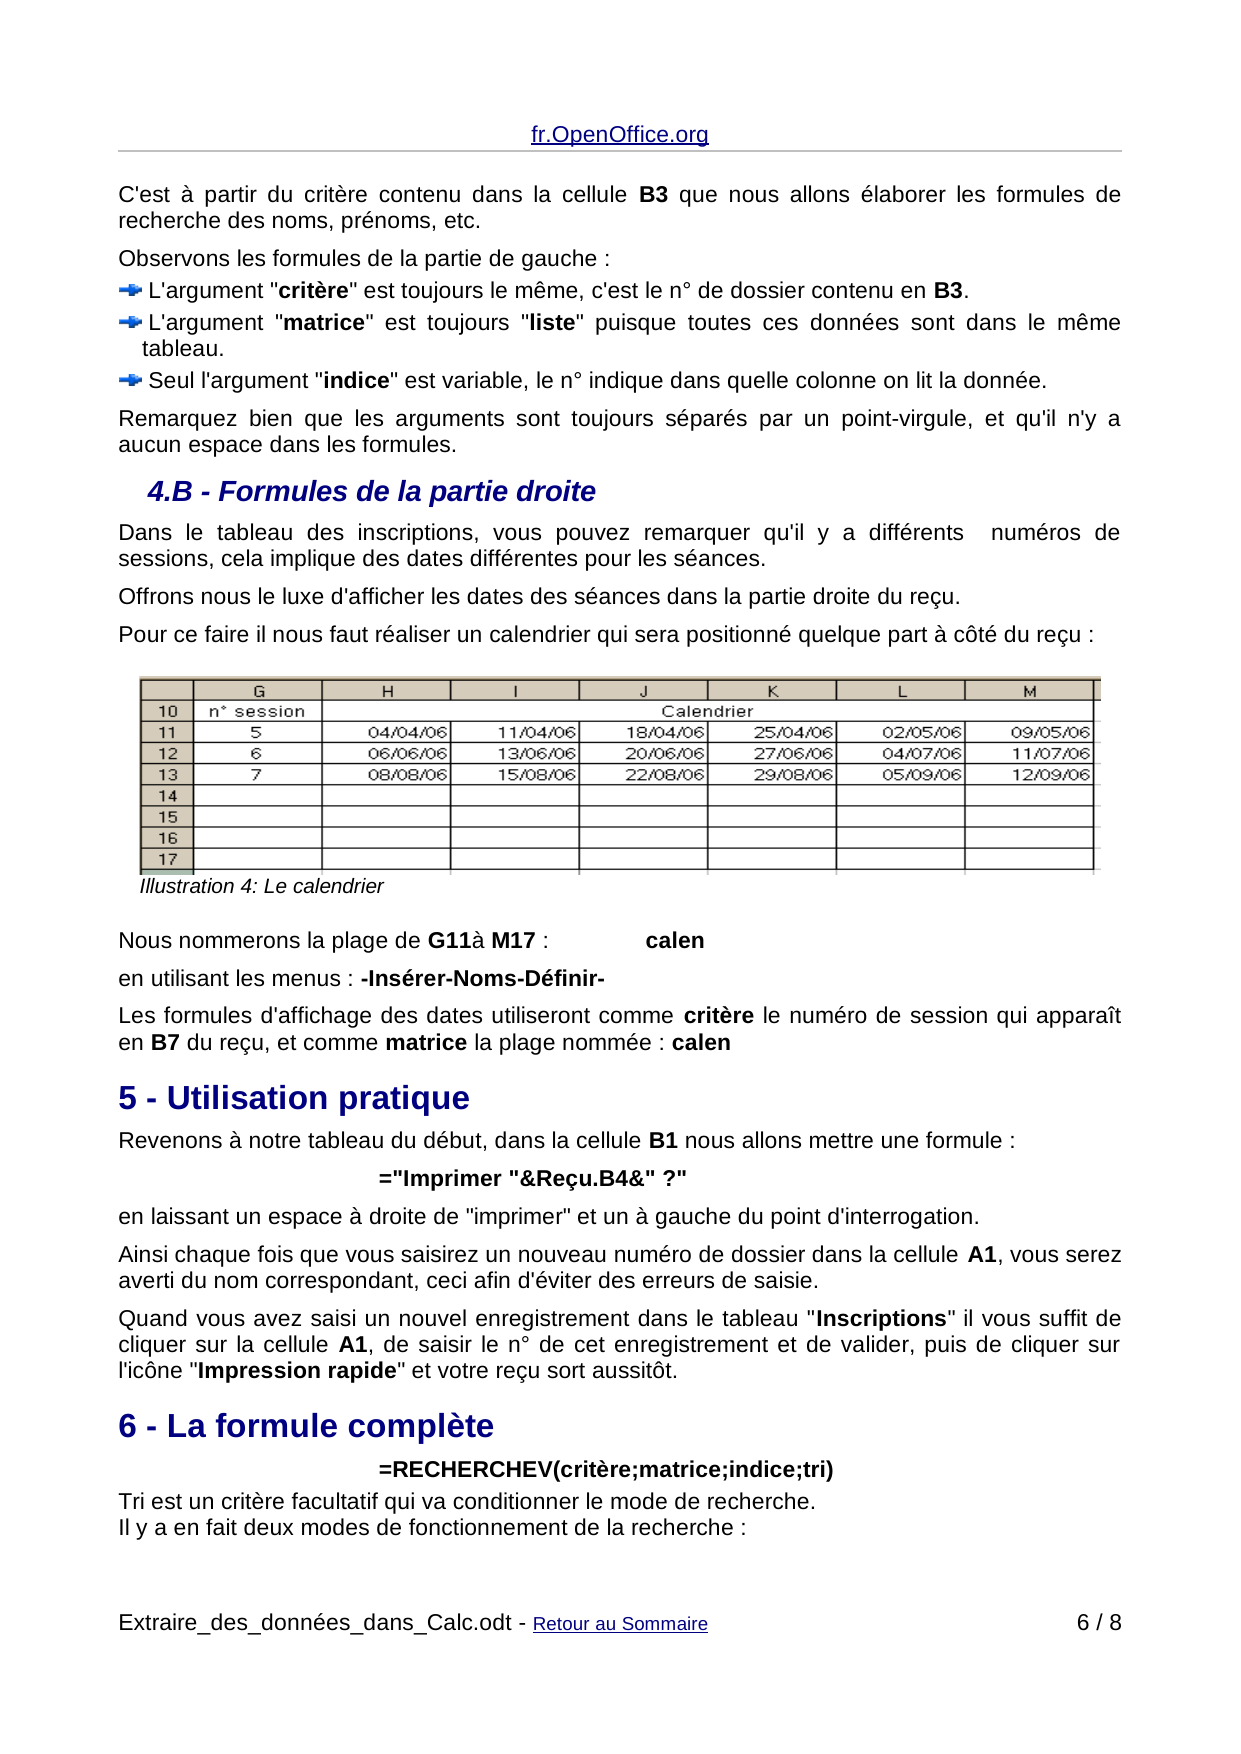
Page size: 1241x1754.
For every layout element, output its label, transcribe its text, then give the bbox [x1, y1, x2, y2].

text Il y a en fait deux modes de fonctionnement de la recherche : [118, 1514, 1122, 1540]
text en laissant un espace à droite de "imprimer" et un à gauche du point d'interrogation. [118, 1203, 1122, 1229]
subtitle La formule complète [118, 1407, 1122, 1444]
list L'argument "critère" est toujours le même, c'est le n° de dossier contenu en B3. [118, 277, 1122, 303]
text Pour ce faire il nous faut réaliser un calendrier qui sera positionné quelque part à côté du reçu : [118, 621, 1122, 647]
picture [119, 374, 142, 386]
subtitle Formules de la partie droite [148, 475, 1122, 507]
text en utilisant les menus : -Insérer-Noms-Définir- [118, 965, 1122, 991]
list Seul l'argument "indice" est variable, le n° indique dans quelle colonne on lit la donnée. [118, 367, 1122, 393]
text Ainsi chaque fois que vous saisirez un nouveau numéro de dossier dans la cellule A1, vous serez averti du nom correspondant, ceci afin d'éviter des erreurs de saisie. [118, 1241, 1122, 1293]
picture [119, 316, 142, 328]
picture [139, 676, 1101, 875]
text ="Imprimer "&Reçu.B4&" ?" [118, 1166, 1122, 1192]
text Remarquez bien que les arguments sont toujours séparés par un point-virgule, et qu'il n'y a aucun espace dans les formules. [118, 405, 1122, 457]
picture [119, 284, 142, 296]
text Illustration 4: Le calendrier [139, 875, 1101, 898]
text =RECHERCHEV(critère;matrice;indice;tri) [118, 1456, 1122, 1482]
text Nous nommerons la plage de G11à M17 : calen [118, 659, 1122, 953]
text Offrons nous le luxe d'afficher les dates des séances dans la partie droite du reçu. [118, 583, 1122, 609]
subtitle Utilisation pratique [118, 1078, 1122, 1116]
text C'est à partir du critère contenu dans la cellule B3 que nous allons élaborer les formules de recherche des noms, prénoms, etc. [118, 182, 1122, 234]
list L'argument "matrice" est toujours "liste" puisque toutes ces données sont dans le même tableau. [118, 309, 1122, 361]
text Revenons à notre tableau du début, dans la cellule B1 nous allons mettre une formule : [118, 1128, 1122, 1154]
text Tri est un critère facultatif qui va conditionner le mode de recherche. [118, 1488, 1122, 1514]
text Observons les formules de la partie de gauche : [118, 245, 1122, 271]
text Dans le tableau des inscriptions, vous pouvez remarquer qu'il y a différents numéros de sessions, cela implique des dates différentes pour les séances. [118, 519, 1122, 571]
text Quand vous avez saisi un nouvel enregistrement dans le tableau "Inscriptions" il vous suffit de cliquer sur la cellule A1, de saisir le n° de cet enregistrement et de valider, puis de cliquer sur l'icône "Impression rapide" et votre reçu sort aussitôt. [118, 1305, 1122, 1383]
text Les formules d'affichage des dates utiliseront comme critère le numéro de session qui apparaît en B7 du reçu, et comme matrice la plage nommée : calen [118, 1003, 1122, 1055]
